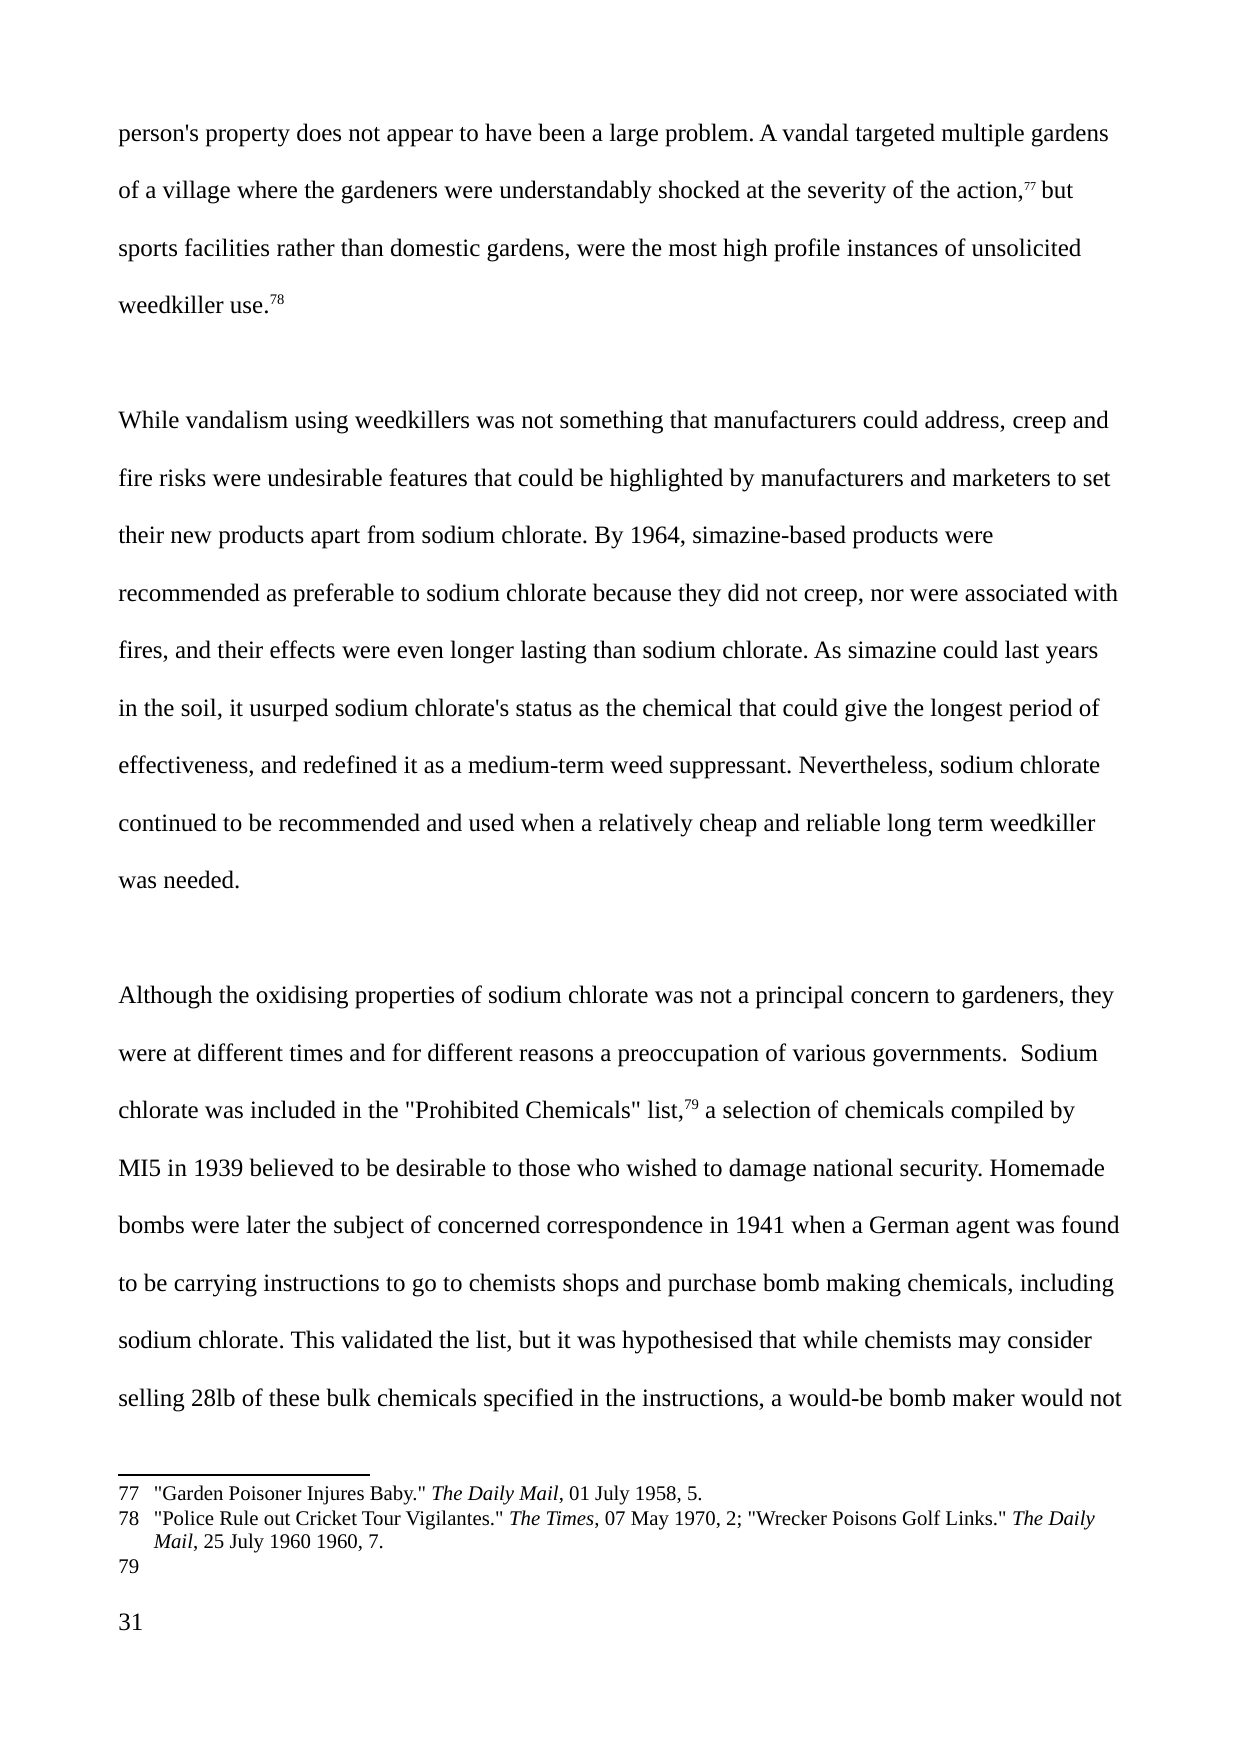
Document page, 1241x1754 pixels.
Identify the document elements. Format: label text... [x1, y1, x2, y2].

text Although the oxidising properties of sodium chlorate was not a principal concern to gardeners, they were at different times and for different reasons a preoccupation of various governments. Sodium chlorate was included in the "Prohibited Chemicals" list, a selection of chemicals compiled by MI5 in 1939 believed to be desirable to those who wished to damage national security. Homemade bombs were later the subject of concerned correspondence in 1941 when a German agent was found to be carrying instructions to go to chemists shops and purchase bomb making chemicals, including sodium chlorate. This validated the list, but it was hypothesised that while chemists may consider selling 28lb of these bulk chemicals specified in the instructions, a would-be bomb maker would not [118, 981, 1122, 1412]
text person's property does not appear to have been a large problem. A vandal targeted multiple gardens of a village where the gardeners were understandably shocked at the severity of the action, but sports facilities rather than domestic gardens, were the most high profile instances of unsolicited weedkiller use. [118, 118, 1122, 319]
text While vandalism using weedkillers was not something that manufacturers could address, creep and fire risks were undesirable features that could be highlighted by manufacturers and marketers to set their new products apart from sodium chlorate. By 1964, simazine-based products were recommended as preferable to sodium chlorate because they did not creep, nor were associated with fires, and their effects were even longer lasting than sodium chlorate. As simazine could last years in the soil, it usurped sodium chlorate's status as the chemical that could give the longest period of effectiveness, and redefined it as a medium-term weed suppressant. Nevertheless, sodium chlorate continued to be recommended and used when a relatively cheap and reliable long term weedkiller was needed. [118, 406, 1122, 894]
text "Police Rule out Cricket Tour Vigilantes." The Times, 07 May 1970, 2; "Wrecker Poisons Golf Links." The Daily Mail, 25 July 1960 1960, 7. [118, 1505, 1122, 1553]
text "Garden Poisoner Injures Baby." The Daily Mail, 01 July 1958, 5. [118, 1481, 1122, 1505]
